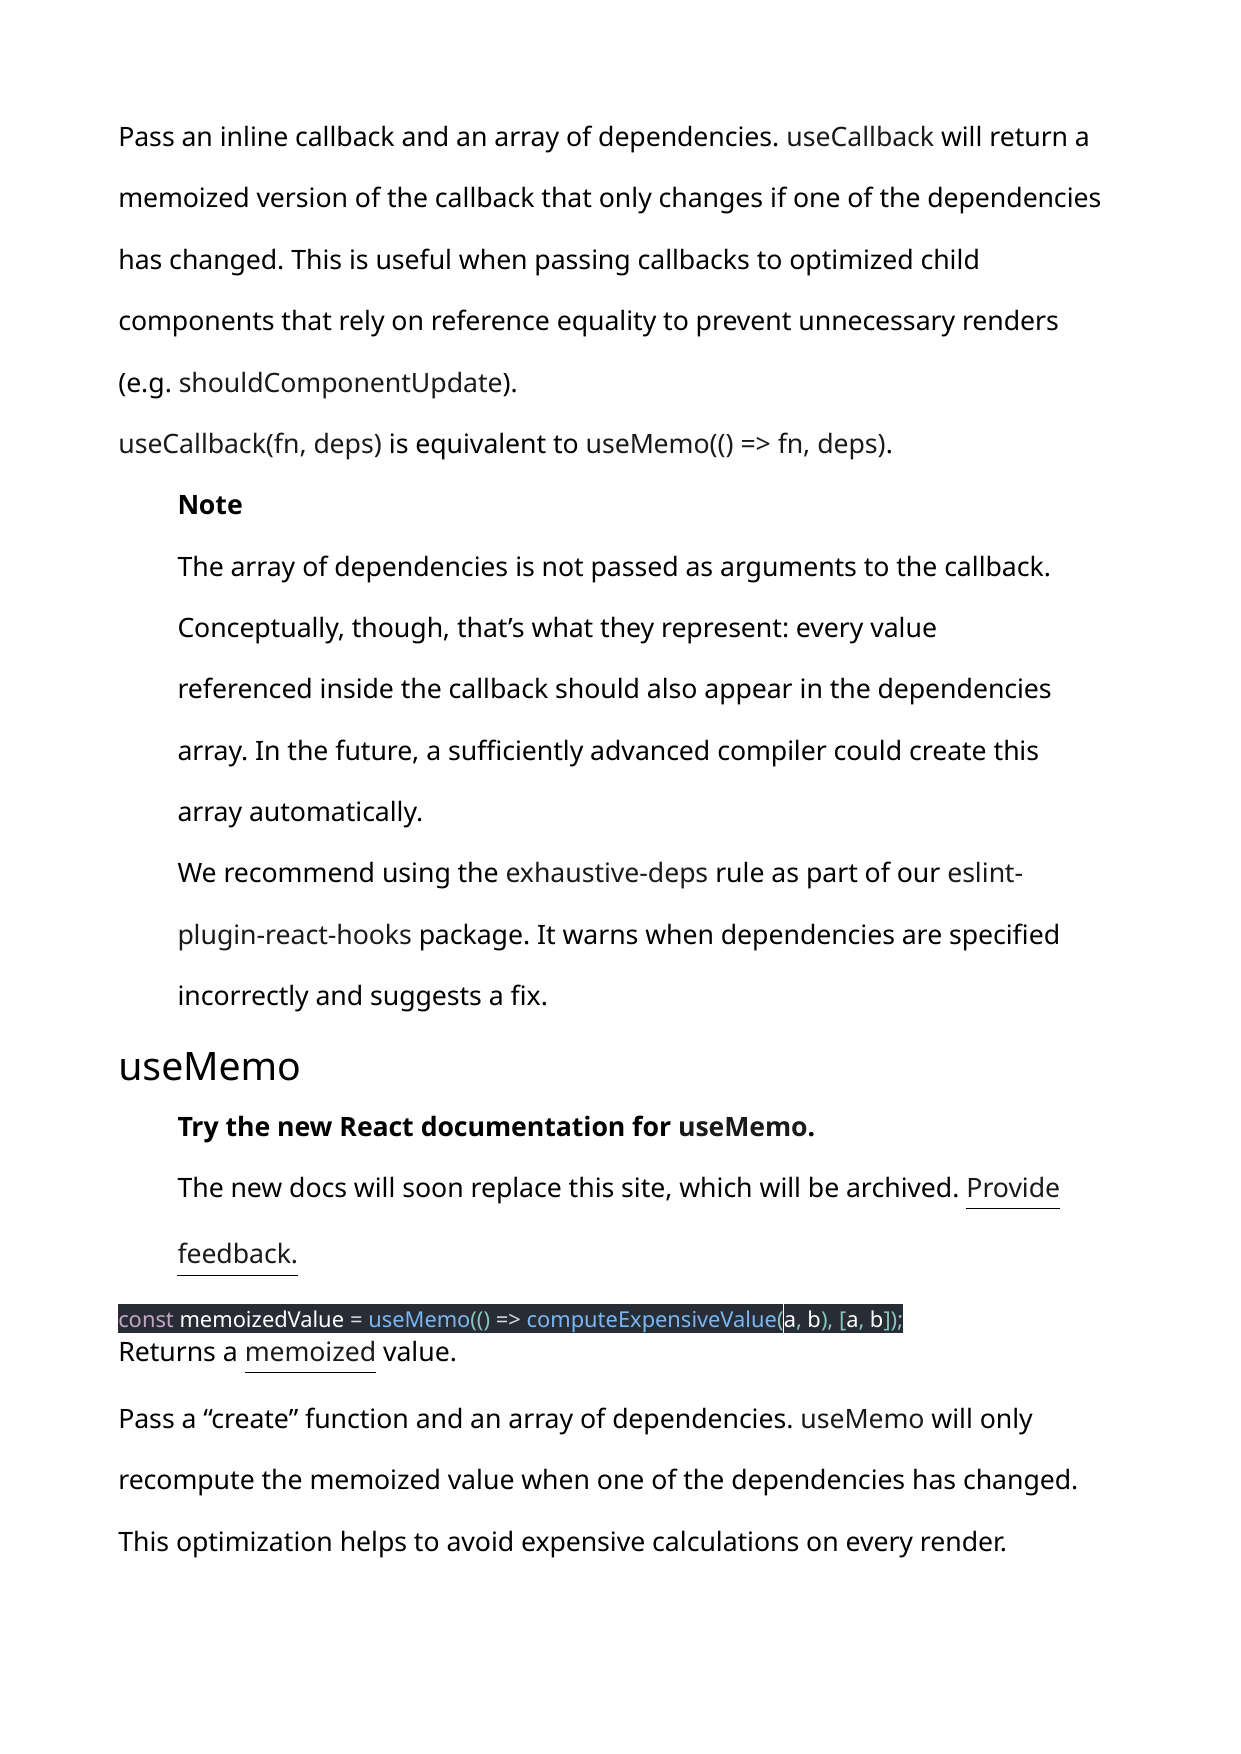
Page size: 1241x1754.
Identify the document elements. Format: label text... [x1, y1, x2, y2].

text The array of dependencies is not passed as arguments to the callback. Conceptually, though, that’s what they represent: every value referenced inside the callback should also appear in the dependencies array. In the future, a sufficiently advanced compiler could create this array automatically. [177, 548, 1063, 829]
subtitle useMemo [118, 1038, 1122, 1092]
text Note [177, 486, 1063, 522]
text Pass an inline callback and an array of dependencies. useCallback will return a memoized version of the callback that only changes if one of the dependencies has changed. This is useful when passing callbacks to optimized child components that rely on reference equality to prevent unnecessary renders (e.g. shouldComponentUpdate). [118, 118, 1122, 400]
text Pass a “create” function and an array of dependencies. useMemo will only recompute the memoized value when one of the dependencies has changed. This optimization helps to avoid expensive calculations on every render. [118, 1400, 1122, 1559]
text Try the new React documentation for useMemo. [177, 1108, 1063, 1144]
text The new docs will soon replace this site, which will be archived. Provide feedback. [177, 1169, 1063, 1275]
text Returns a memoized value. [118, 1333, 1122, 1372]
text We recommend using the exhaustive-deps rule as part of our eslint-plugin-react-hooks package. It warns when dependencies are specified incorrectly and suggests a fix. [177, 854, 1063, 1013]
text useCallback(fn, deps) is equivalent to useMemo(() => fn, deps). [118, 425, 1122, 461]
text const memoizedValue = useMemo(() => computeExpensiveValue(a, b), [a, b]); [118, 1302, 1122, 1333]
